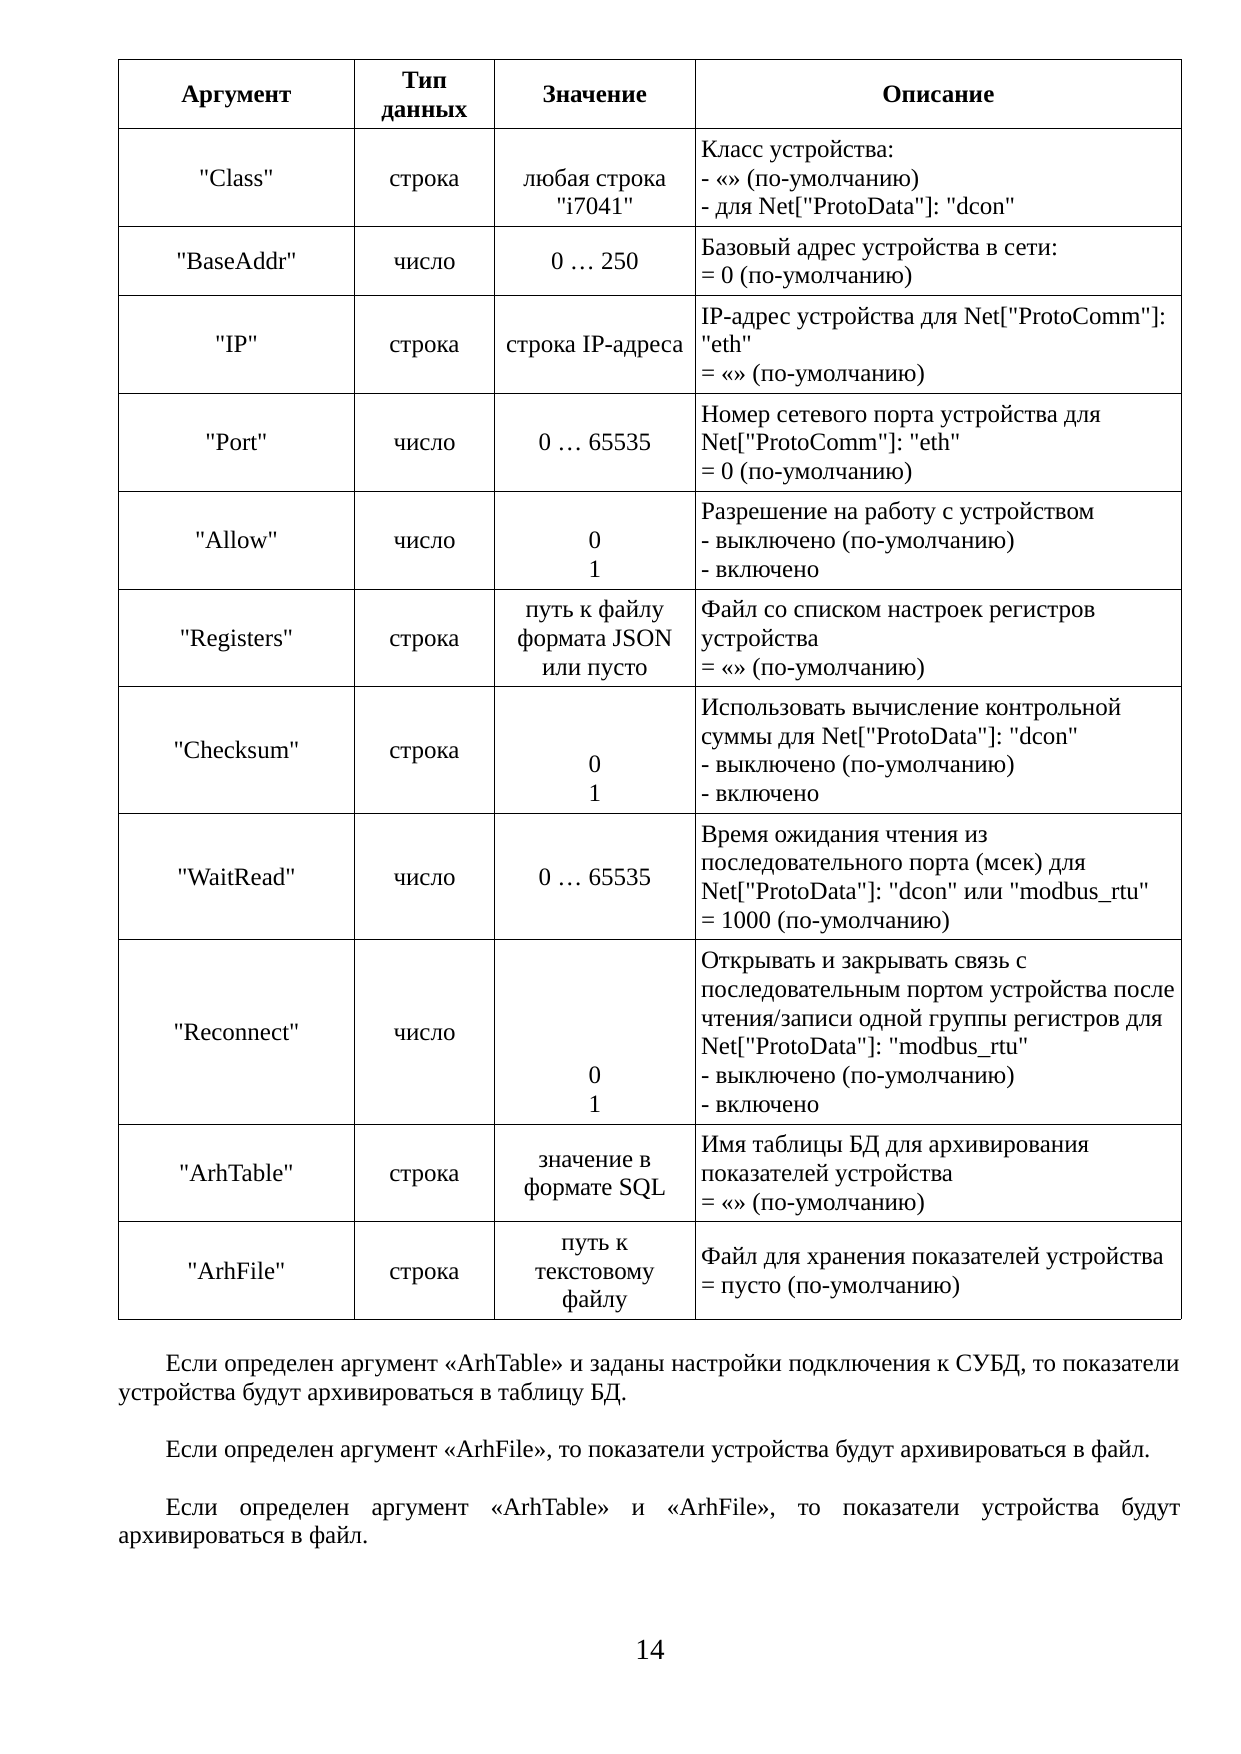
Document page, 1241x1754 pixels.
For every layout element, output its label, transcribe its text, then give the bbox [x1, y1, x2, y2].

table_cell 0 1 [495, 492, 695, 588]
table_cell строка [355, 1125, 494, 1221]
table_cell "Reconnect" [119, 940, 354, 1123]
table_cell Файл со списком настроек регистров устройства = «» (по-умолчанию) [696, 590, 1181, 686]
table_cell путь к файлу формата JSON или пусто [495, 590, 695, 686]
table_cell значение в формате SQL [495, 1125, 695, 1221]
table_cell Базовый адрес устройства в сети: = 0 (по-умолчанию) [696, 227, 1181, 295]
table_cell "Allow" [119, 492, 354, 588]
table_cell "Registers" [119, 590, 354, 686]
table_cell "Port" [119, 394, 354, 491]
table_header Аргумент [119, 60, 354, 128]
table_cell строка IP-адреса [495, 296, 695, 393]
table_cell 0 1 [495, 940, 695, 1123]
table_cell Файл для хранения показателей устройства = пусто (по-умолчанию) [696, 1222, 1181, 1319]
text Если определен аргумент «ArhTable» и заданы настройки подключения к СУБД, то показатели устройства будут архивироваться в таблицу БД. [118, 1348, 1181, 1405]
table_cell путь к текстовому файлу [495, 1222, 695, 1319]
table_cell Использовать вычисление контрольной суммы для Net["ProtoData"]: "dcon" - выключено (по-умолчанию) - включено [696, 687, 1181, 813]
table_cell "BaseAddr" [119, 227, 354, 295]
table_cell IP-адрес устройства для Net["ProtoComm"]: "eth" = «» (по-умолчанию) [696, 296, 1181, 393]
table_header Значение [495, 60, 695, 128]
table_header Описание [696, 60, 1181, 128]
text Если определен аргумент «ArhFile», то показатели устройства будут архивироваться в файл. [118, 1434, 1181, 1463]
table_cell число [355, 814, 494, 939]
table_cell строка [355, 1222, 494, 1319]
table_cell Класс устройства: - «» (по-умолчанию) - для Net["ProtoData"]: "dcon" [696, 129, 1181, 226]
table_cell 0 … 65535 [495, 394, 695, 491]
table_cell "IP" [119, 296, 354, 393]
table_cell число [355, 492, 494, 588]
table_cell Имя таблицы БД для архивирования показателей устройства = «» (по-умолчанию) [696, 1125, 1181, 1221]
table_cell число [355, 227, 494, 295]
table_cell Время ожидания чтения из последовательного порта (мсек) для Net["ProtoData"]: "dcon" или "modbus_rtu" = 1000 (по-умолчанию) [696, 814, 1181, 939]
table_header Тип данных [355, 60, 494, 128]
table_cell "ArhFile" [119, 1222, 354, 1319]
table_cell 0 1 [495, 687, 695, 813]
table_cell число [355, 394, 494, 491]
table_cell "Class" [119, 129, 354, 226]
table_cell 0 … 250 [495, 227, 695, 295]
table_cell число [355, 940, 494, 1123]
table_cell "Checksum" [119, 687, 354, 813]
table_cell Открывать и закрывать связь с последовательным портом устройства после чтения/записи одной группы регистров для Net["ProtoData"]: "modbus_rtu" - выключено (по-умолчанию) - включено [696, 940, 1181, 1123]
table_cell любая строка "i7041" [495, 129, 695, 226]
table_cell строка [355, 129, 494, 226]
table_cell строка [355, 590, 494, 686]
table_cell Номер сетевого порта устройства для Net["ProtoComm"]: "eth" = 0 (по-умолчанию) [696, 394, 1181, 491]
table_cell Разрешение на работу с устройством - выключено (по-умолчанию) - включено [696, 492, 1181, 588]
table_cell строка [355, 687, 494, 813]
text Если определен аргумент «ArhTable» и «ArhFile», то показатели устройства будут архивироваться в файл. [118, 1492, 1181, 1549]
table_cell "WaitRead" [119, 814, 354, 939]
table_cell "ArhTable" [119, 1125, 354, 1221]
table_cell 0 … 65535 [495, 814, 695, 939]
table_cell строка [355, 296, 494, 393]
